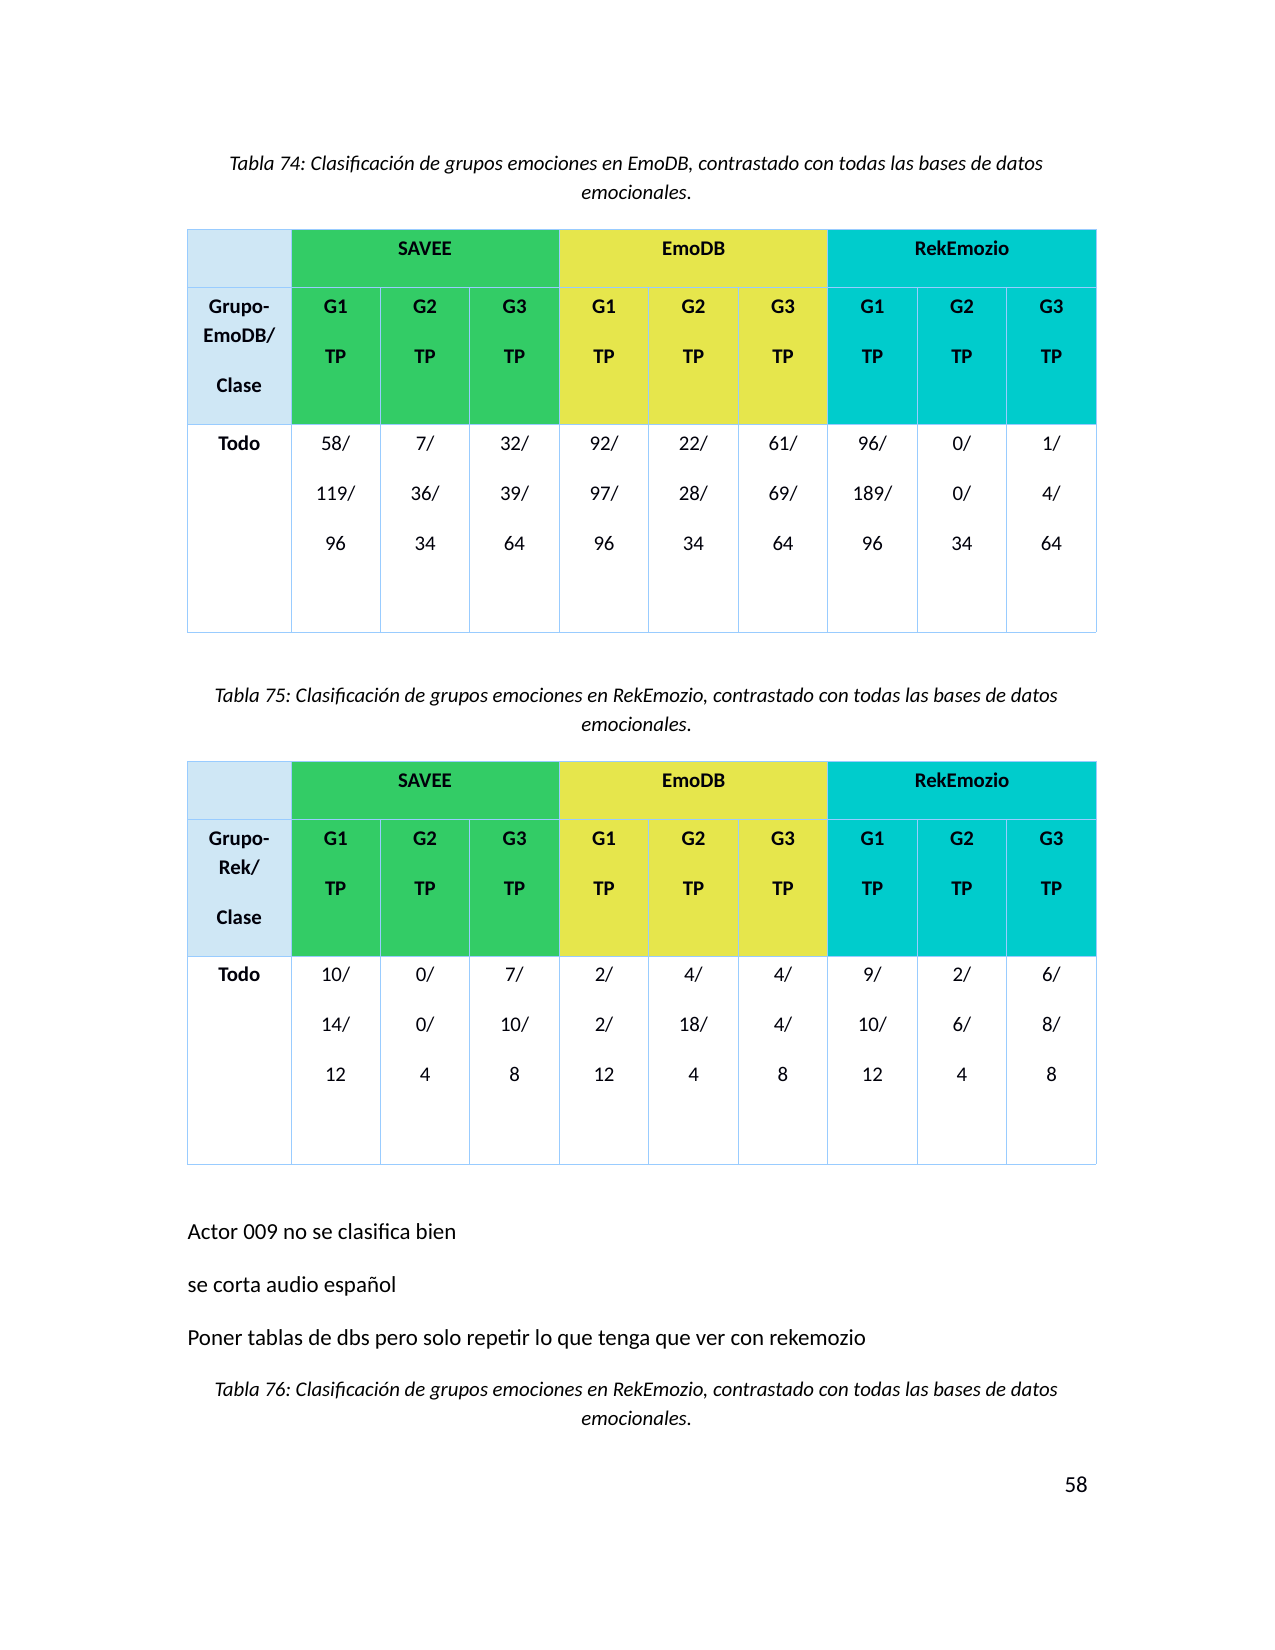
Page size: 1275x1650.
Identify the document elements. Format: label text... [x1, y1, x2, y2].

table_cell 6/ 8/ 8 [1007, 957, 1096, 1164]
table_cell G2 TP [649, 820, 738, 956]
table_cell G1 TP [560, 820, 648, 956]
table_cell G2 TP [381, 288, 469, 424]
table_header [188, 230, 291, 287]
table_cell 61/ 69/ 64 [739, 425, 827, 632]
table_cell G3 TP [1007, 820, 1096, 956]
table_cell G2 TP [649, 288, 738, 424]
text Tabla 76: Clasificación de grupos emociones en RekEmozio, contrastado con todas las bases de datos emocionales. [187, 1376, 1087, 1430]
table_cell Grupo-EmoDB/ Clase [188, 288, 291, 424]
table_cell 2/ 2/ 12 [560, 957, 648, 1164]
table_header SAVEE [292, 762, 559, 819]
table_cell G1 TP [828, 288, 917, 424]
table_header [188, 762, 291, 819]
table_cell G1 TP [828, 820, 917, 956]
table_cell G1 TP [292, 288, 380, 424]
table_cell 0/ 0/ 4 [381, 957, 469, 1164]
table_cell G3 TP [739, 820, 827, 956]
table_cell 2/ 6/ 4 [918, 957, 1006, 1164]
table_cell 1/ 4/ 64 [1007, 425, 1096, 632]
table_cell 0/ 0/ 34 [918, 425, 1006, 632]
text se corta audio español [187, 1270, 1087, 1298]
table_cell G3 TP [470, 288, 559, 424]
table_cell Todo [188, 425, 291, 632]
table_cell G3 TP [1007, 288, 1096, 424]
table_cell G2 TP [918, 288, 1006, 424]
text Poner tablas de dbs pero solo repetir lo que tenga que ver con rekemozio [187, 1323, 1087, 1351]
table_cell G2 TP [381, 820, 469, 956]
table_cell G3 TP [739, 288, 827, 424]
table_cell G1 TP [560, 288, 648, 424]
table_cell G3 TP [470, 820, 559, 956]
table_cell Todo [188, 957, 291, 1164]
text Tabla 75: Clasificación de grupos emociones en RekEmozio, contrastado con todas las bases de datos emocionales. [187, 682, 1087, 736]
table_header SAVEE [292, 230, 559, 287]
table_cell 4/ 18/ 4 [649, 957, 738, 1164]
table_cell 58/ 119/ 96 [292, 425, 380, 632]
table_cell 96/ 189/ 96 [828, 425, 917, 632]
table_header RekEmozio [828, 230, 1096, 287]
table_cell 7/ 36/ 34 [381, 425, 469, 632]
table_cell 9/ 10/ 12 [828, 957, 917, 1164]
table_cell 92/ 97/ 96 [560, 425, 648, 632]
table_cell Grupo-Rek/ Clase [188, 820, 291, 956]
table_cell 7/ 10/ 8 [470, 957, 559, 1164]
table_cell 32/ 39/ 64 [470, 425, 559, 632]
table_cell 10/ 14/ 12 [292, 957, 380, 1164]
text Actor 009 no se clasifica bien [187, 1217, 1087, 1245]
table_header RekEmozio [828, 762, 1096, 819]
text Tabla 74: Clasificación de grupos emociones en EmoDB, contrastado con todas las bases de datos emocionales. [187, 150, 1087, 204]
table_cell 4/ 4/ 8 [739, 957, 827, 1164]
table_cell G1 TP [292, 820, 380, 956]
table_header EmoDB [560, 762, 827, 819]
table_header EmoDB [560, 230, 827, 287]
table_cell G2 TP [918, 820, 1006, 956]
table_cell 22/ 28/ 34 [649, 425, 738, 632]
